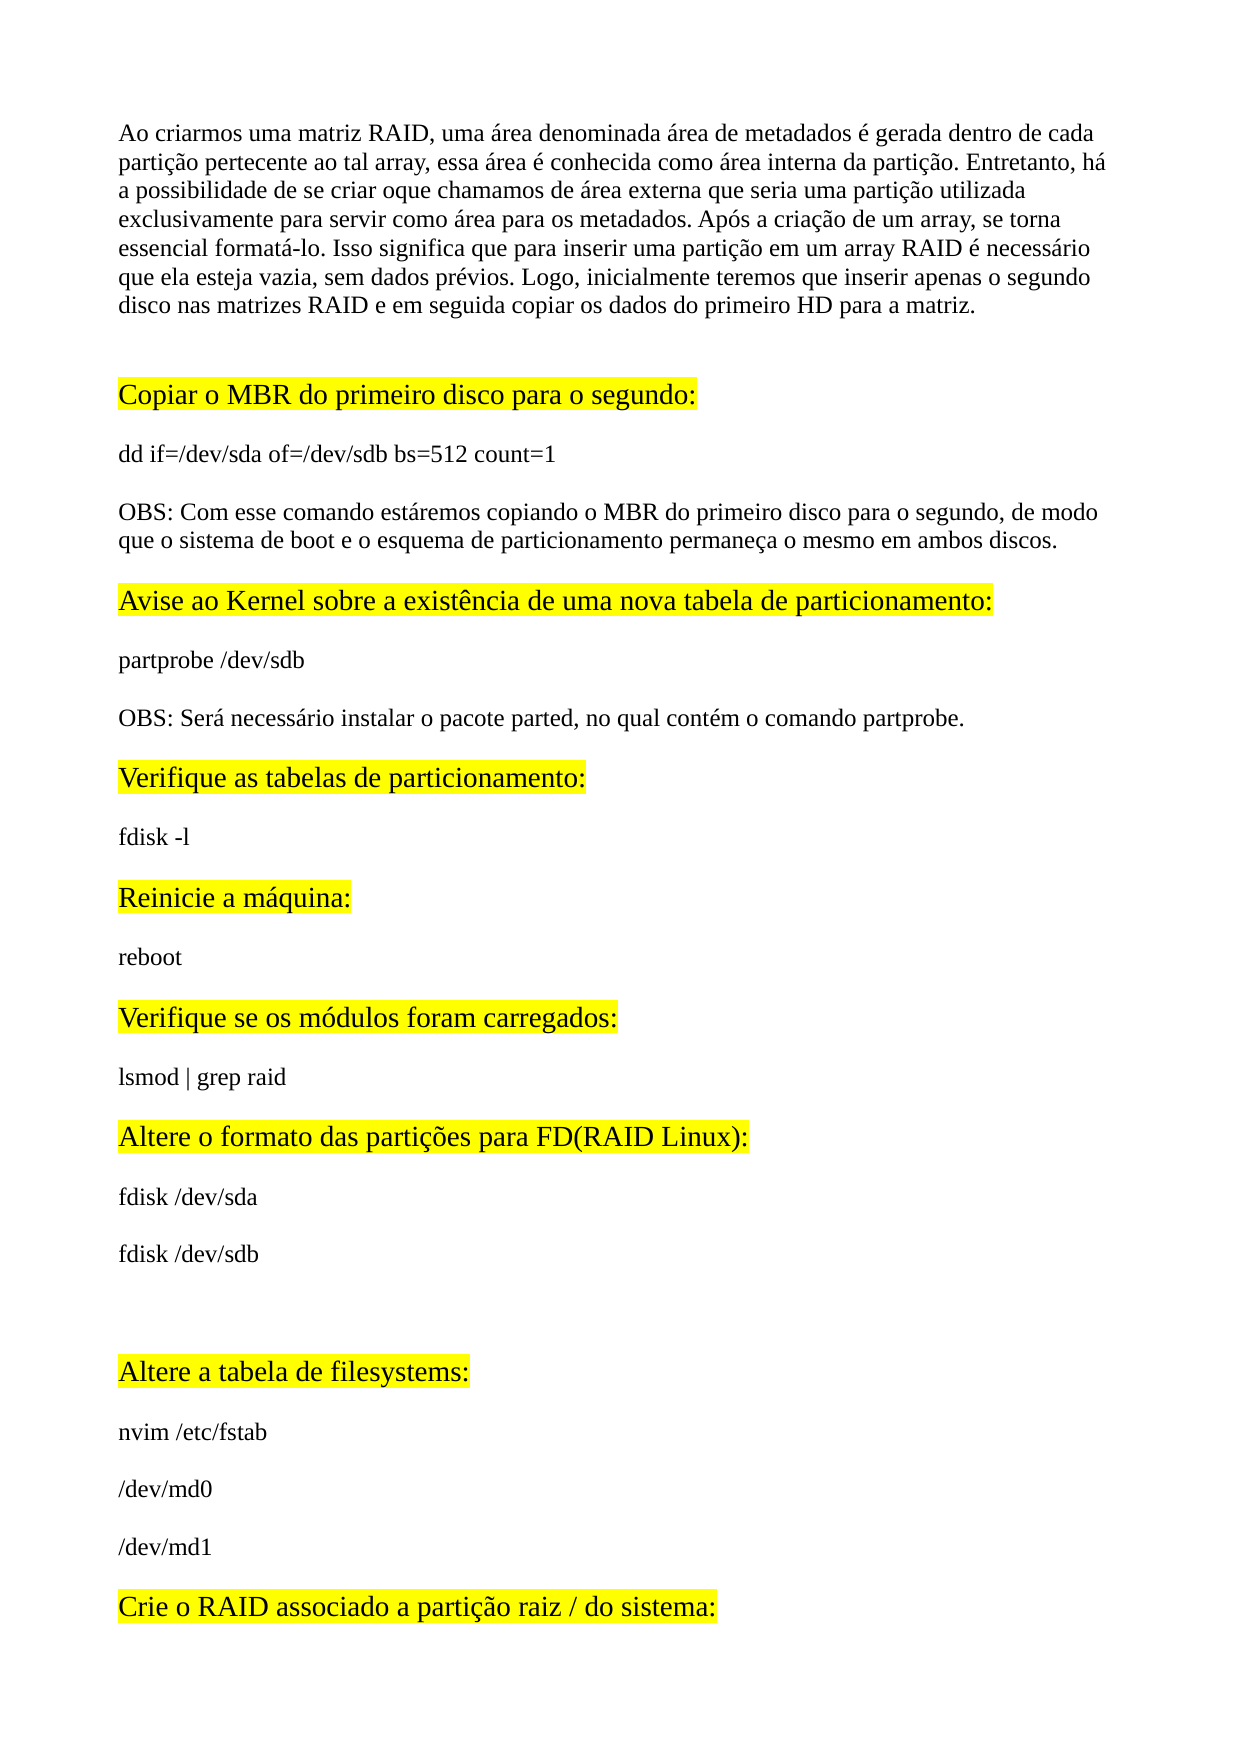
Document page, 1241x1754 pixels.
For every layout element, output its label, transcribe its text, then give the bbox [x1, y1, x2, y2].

text OBS: Com esse comando estáremos copiando o MBR do primeiro disco para o segundo, de modo que o sistema de boot e o esquema de particionamento permaneça o mesmo em ambos discos. [118, 497, 1122, 554]
text reboot [118, 942, 1122, 971]
text dd if=/dev/sda of=/dev/sdb bs=512 count=1 [118, 439, 1122, 468]
text /dev/md1 [118, 1532, 1122, 1560]
text Avise ao Kernel sobre a existência de uma nova tabela de particionamento: [118, 583, 1122, 616]
text partprobe /dev/sdb [118, 645, 1122, 674]
text /dev/md0 [118, 1474, 1122, 1503]
text Crie o RAID associado a partição raiz / do sistema: [118, 1589, 1122, 1623]
text Ao criarmos uma matriz RAID, uma área denominada área de metadados é gerada dentro de cada partição pertecente ao tal array, essa área é conhecida como área interna da partição. Entretanto, há a possibilidade de se criar oque chamamos de área externa que seria uma partição utilizada exclusivamente para servir como área para os metadados. Após a criação de um array, se torna essencial formatá-lo. Isso significa que para inserir uma partição em um array RAID é necessário que ela esteja vazia, sem dados prévios. Logo, inicialmente teremos que inserir apenas o segundo disco nas matrizes RAID e em seguida copiar os dados do primeiro HD para a matriz. [118, 118, 1122, 319]
text fdisk /dev/sdb [118, 1239, 1122, 1268]
text Altere o formato das partições para FD(RAID Linux): [118, 1119, 1122, 1153]
text Verifique as tabelas de particionamento: [118, 760, 1122, 794]
text lsmod | grep raid [118, 1062, 1122, 1091]
text fdisk /dev/sda [118, 1182, 1122, 1211]
text OBS: Será necessário instalar o pacote parted, no qual contém o comando partprobe. [118, 703, 1122, 731]
text nvim /etc/fstab [118, 1417, 1122, 1445]
text Copiar o MBR do primeiro disco para o segundo: [118, 377, 1122, 410]
text Verifique se os módulos foram carregados: [118, 1000, 1122, 1033]
text fdisk -l [118, 822, 1122, 851]
text Altere a tabela de filesystems: [118, 1354, 1122, 1388]
text Reinicie a máquina: [118, 880, 1122, 913]
